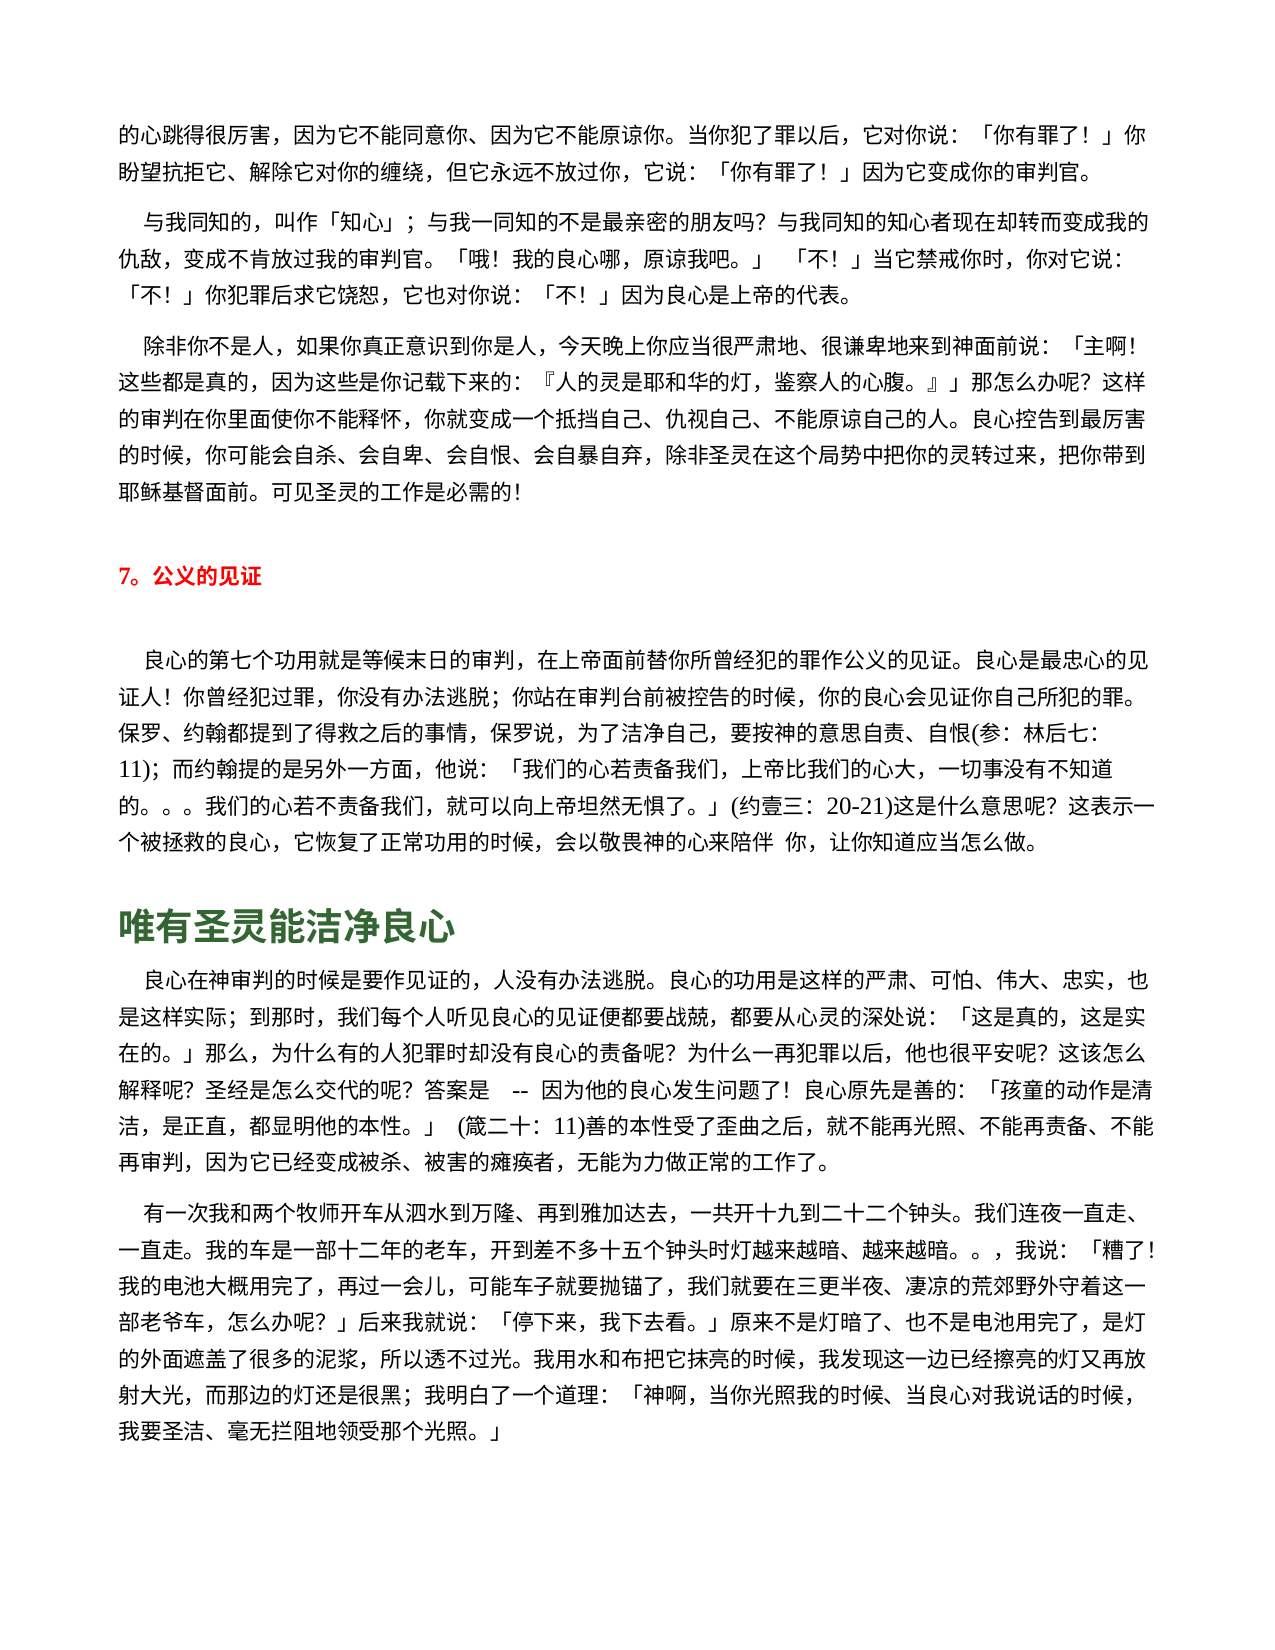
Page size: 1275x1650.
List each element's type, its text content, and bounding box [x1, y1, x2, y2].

text 的心跳得很厉害，因为它不能同意你、因为它不能原谅你。当你犯了罪以后，它对你说：「你有罪了！」你盼望抗拒它、解除它对你的缠绕，但它永远不放过你，它说：「你有罪了！」因为它变成你的审判官。 [118, 118, 1157, 186]
text 除非你不是人，如果你真正意识到你是人，今天晚上你应当很严肃地、很谦卑地来到神面前说：「主啊！这些都是真的，因为这些是你记载下来的：『人的灵是耶和华的灯，鉴察人的心腹。』」那怎么办呢？这样的审判在你里面使你不能释怀，你就变成一个抵挡自己、仇视自己、不能原谅自己的人。良心控告到最厉害的时候，你可能会自杀、会自卑、会自恨、会自暴自弃，除非圣灵在这个局势中把你的灵转过来，把你带到耶稣基督面前。可见圣灵的工作是必需的！ [118, 329, 1157, 506]
text 7。公义的见证 [118, 525, 1157, 591]
text 与我同知的，叫作「知心」；与我一同知的不是最亲密的朋友吗？与我同知的知心者现在却转而变成我的仇敌，变成不肯放过我的审判官。「哦！我的良心哪，原谅我吧。」 「不！」当它禁戒你时，你对它说：「不！」你犯罪后求它饶恕，它也对你说：「不！」因为良心是上帝的代表。 [118, 205, 1157, 310]
text 良心在神审判的时候是要作见证的，人没有办法逃脱。良心的功用是这样的严肃、可怕、伟大、忠实，也是这样实际；到那时，我们每个人听见良心的见证便都要战兢，都要从心灵的深处说：「这是真的，这是实在的。」那么，为什么有的人犯罪时却没有良心的责备呢？为什么一再犯罪以后，他也很平安呢？这该怎么解释呢？圣经是怎么交代的呢？答案是 -- 因为他的良心发生问题了！良心原先是善的：「孩童的动作是清洁，是正直，都显明他的本性。」 (箴二十：11)善的本性受了歪曲之后，就不能再光照、不能再责备、不能再审判，因为它已经变成被杀、被害的瘫痪者，无能为力做正常的工作了。 [118, 963, 1157, 1177]
text 良心的第七个功用就是等候末日的审判，在上帝面前替你所曾经犯的罪作公义的见证。良心是最忠心的见证人！你曾经犯过罪，你没有办法逃脱；你站在审判台前被控告的时候，你的良心会见证你自己所犯的罪。保罗、约翰都提到了得救之后的事情，保罗说，为了洁净自己，要按神的意思自责、自恨(参：林后七：11)；而约翰提的是另外一方面，他说：「我们的心若责备我们，上帝比我们的心大，一切事没有不知道的。。。我们的心若不责备我们，就可以向上帝坦然无惧了。」(约壹三：20-21)这是什么意思呢？这表示一个被拯救的良心，它恢复了正常功用的时候，会以敬畏神的心来陪伴 你，让你知道应当怎么做。 [118, 610, 1157, 857]
text 有一次我和两个牧师开车从泗水到万隆、再到雅加达去，一共开十九到二十二个钟头。我们连夜一直走、一直走。我的车是一部十二年的老车，开到差不多十五个钟头时灯越来越暗、越来越暗。。，我说：「糟了！我的电池大概用完了，再过一会儿，可能车子就要抛锚了，我们就要在三更半夜、凄凉的荒郊野外守着这一部老爷车，怎么办呢？」后来我就说：「停下来，我下去看。」原来不是灯暗了、也不是电池用完了，是灯的外面遮盖了很多的泥浆，所以透不过光。我用水和布把它抹亮的时候，我发现这一边已经擦亮的灯又再放射大光，而那边的灯还是很黑；我明白了一个道理：「神啊，当你光照我的时候、当良心对我说话的时候，我要圣洁、毫无拦阻地领受那个光照。」 [118, 1196, 1157, 1446]
subtitle 唯有圣灵能洁净良心 [118, 897, 1157, 951]
